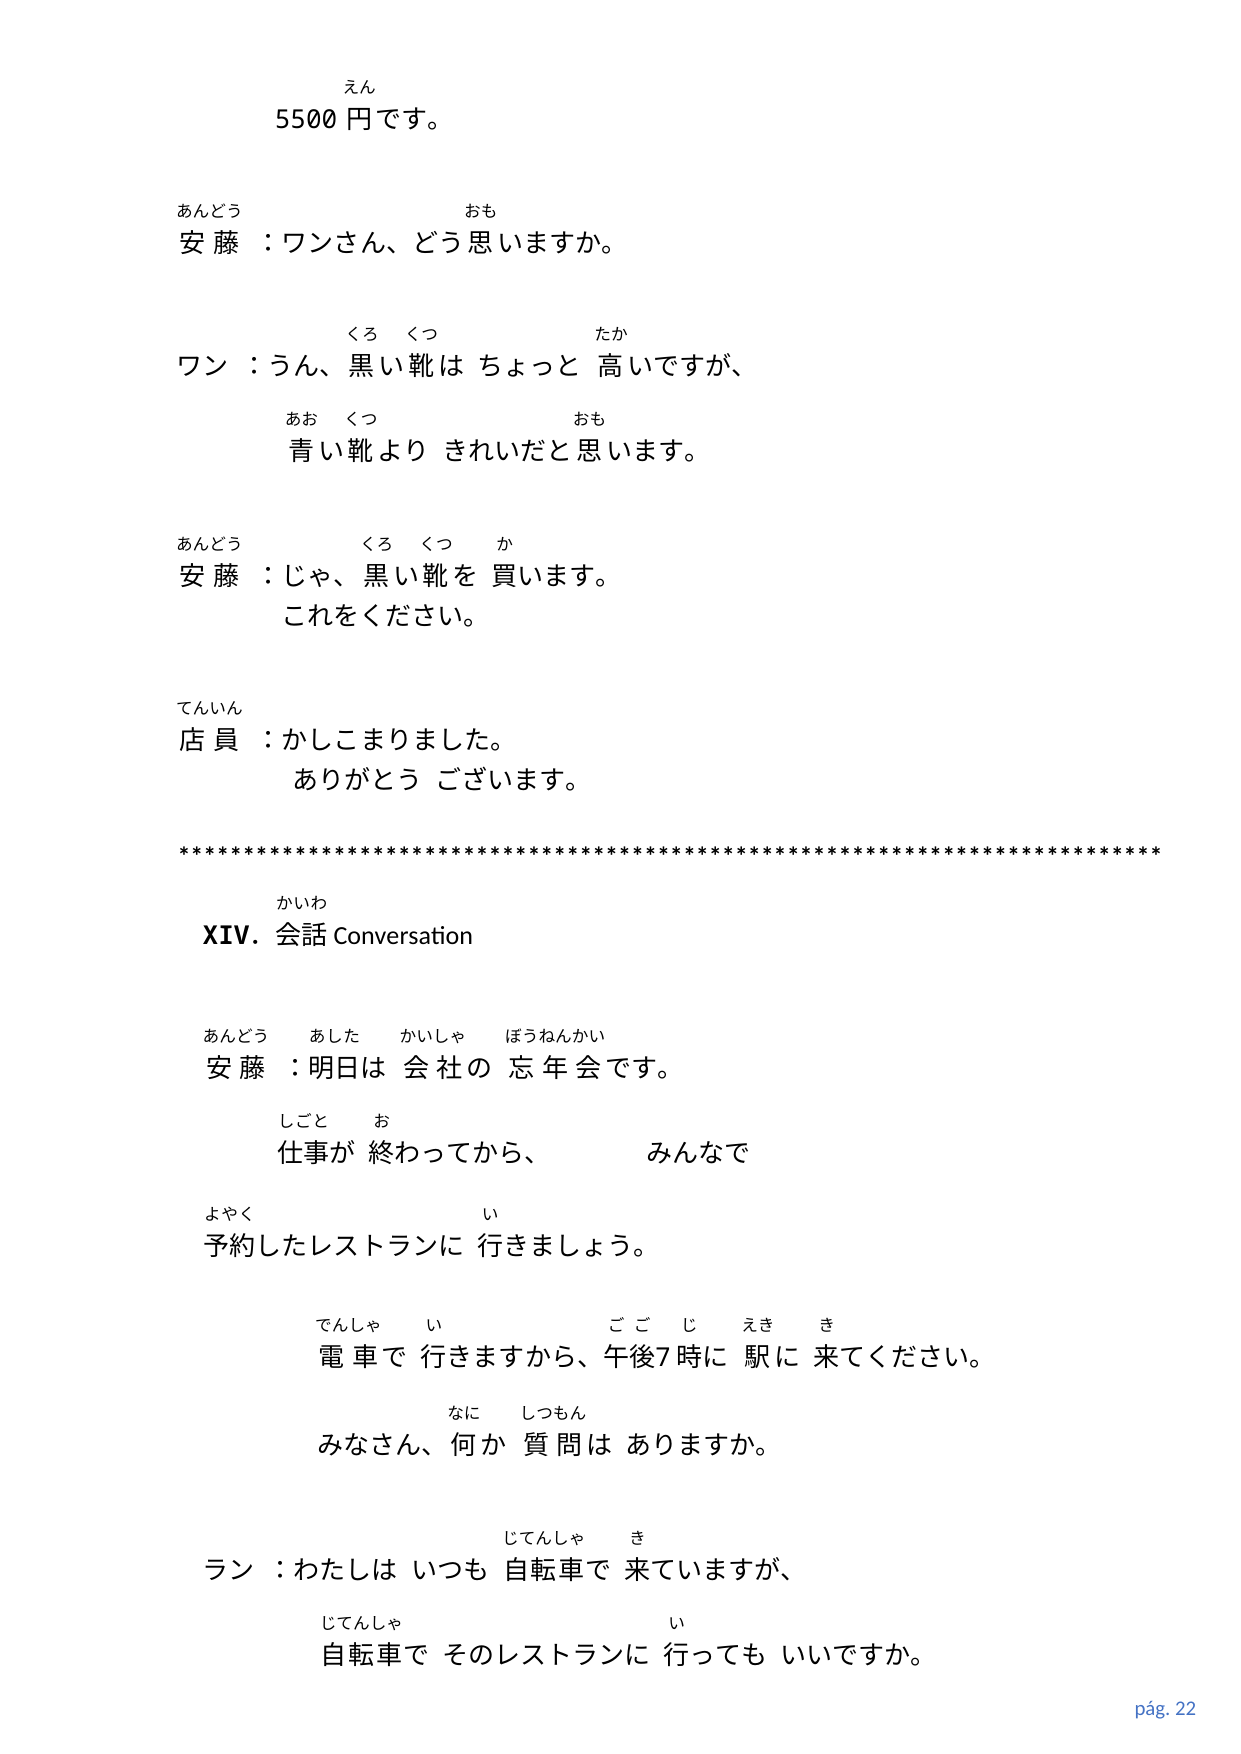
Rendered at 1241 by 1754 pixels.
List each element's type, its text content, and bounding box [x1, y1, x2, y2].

text ありがとう ございます。 [176, 759, 1196, 797]
text 青あおい靴くつより きれいだと思おもいます。 [176, 406, 1196, 468]
text 安藤あんどう ：明日あしたは 会社かいしゃの 忘年会ぼうねんかいです。 [202, 1023, 1144, 1084]
text ラン ：わたしは いつも 自転車じてんしゃで 来きていますが、 [202, 1525, 1144, 1587]
text これをください。 [176, 595, 1196, 633]
text 安藤あんどう ：じゃ、黒くろい靴くつを 買かいます。 [176, 531, 1196, 592]
text 仕事しごとが 終おわってから、 みんなで 予約よやくしたレストランに 行いきましょう。 [202, 1108, 798, 1262]
text 電車でんしゃで 行いきますから、午後ごご7時じに 駅えきに 来きてください。 [177, 1312, 1196, 1374]
text 5500円えんです。 [176, 74, 1196, 136]
text ワン ：うん、黒くろい靴くつは ちょっと 高たかいですが、 [176, 321, 1196, 383]
text **************************************************************************** [177, 840, 1196, 872]
text XIV．会話かいわ Conversation [202, 890, 1196, 952]
text 安藤あんどう ：ワンさん、どう思おもいますか。 [176, 198, 1196, 260]
text みなさん、何なにか 質問しつもんは ありますか。 [177, 1400, 1196, 1462]
text 店員てんいん ：かしこまりました。 [176, 695, 1196, 757]
text 自転車じてんしゃで そのレストランに 行いっても いいですか。 [177, 1610, 1196, 1672]
